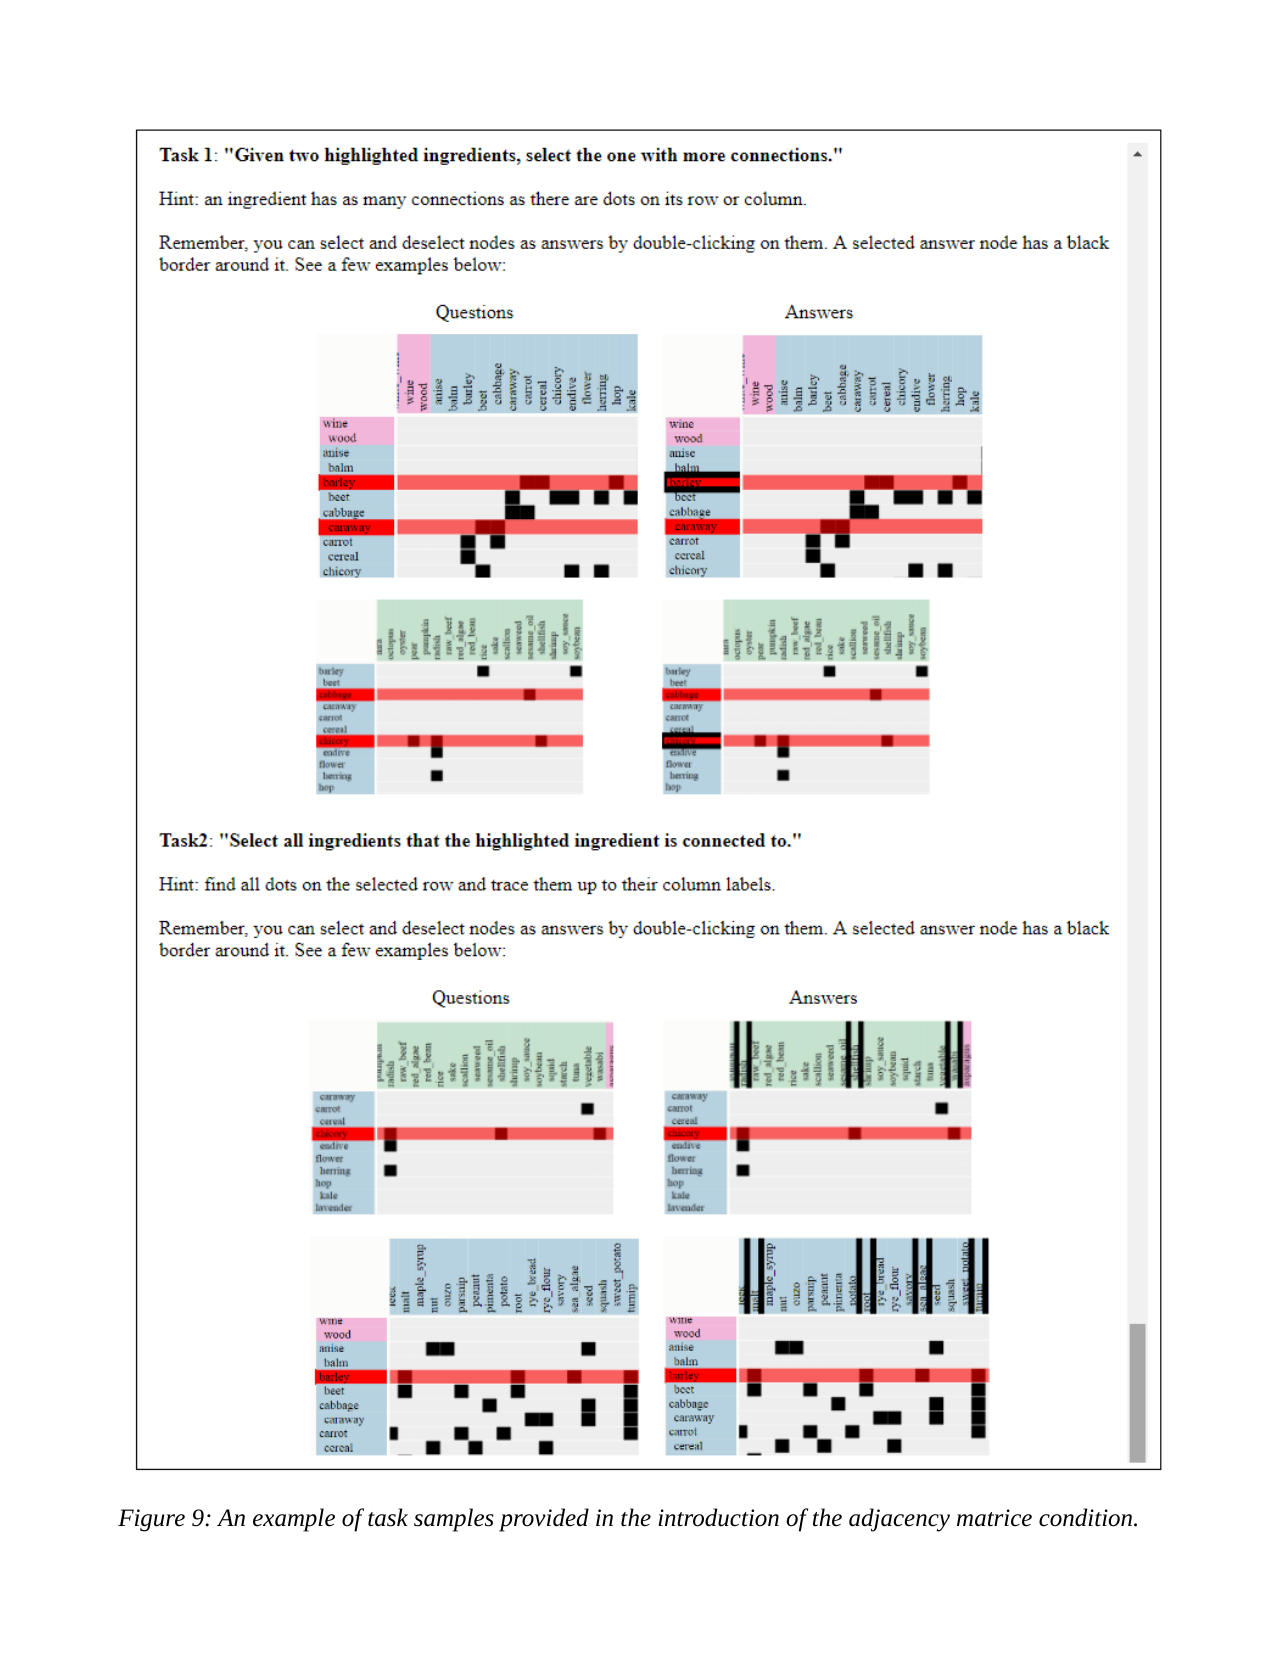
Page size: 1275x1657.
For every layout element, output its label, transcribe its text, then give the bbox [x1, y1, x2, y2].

picture [130, 126, 1169, 1475]
text Figure 9: An example of task samples provided in the introduction of the adjacency matrice condition. [118, 1503, 1157, 1532]
